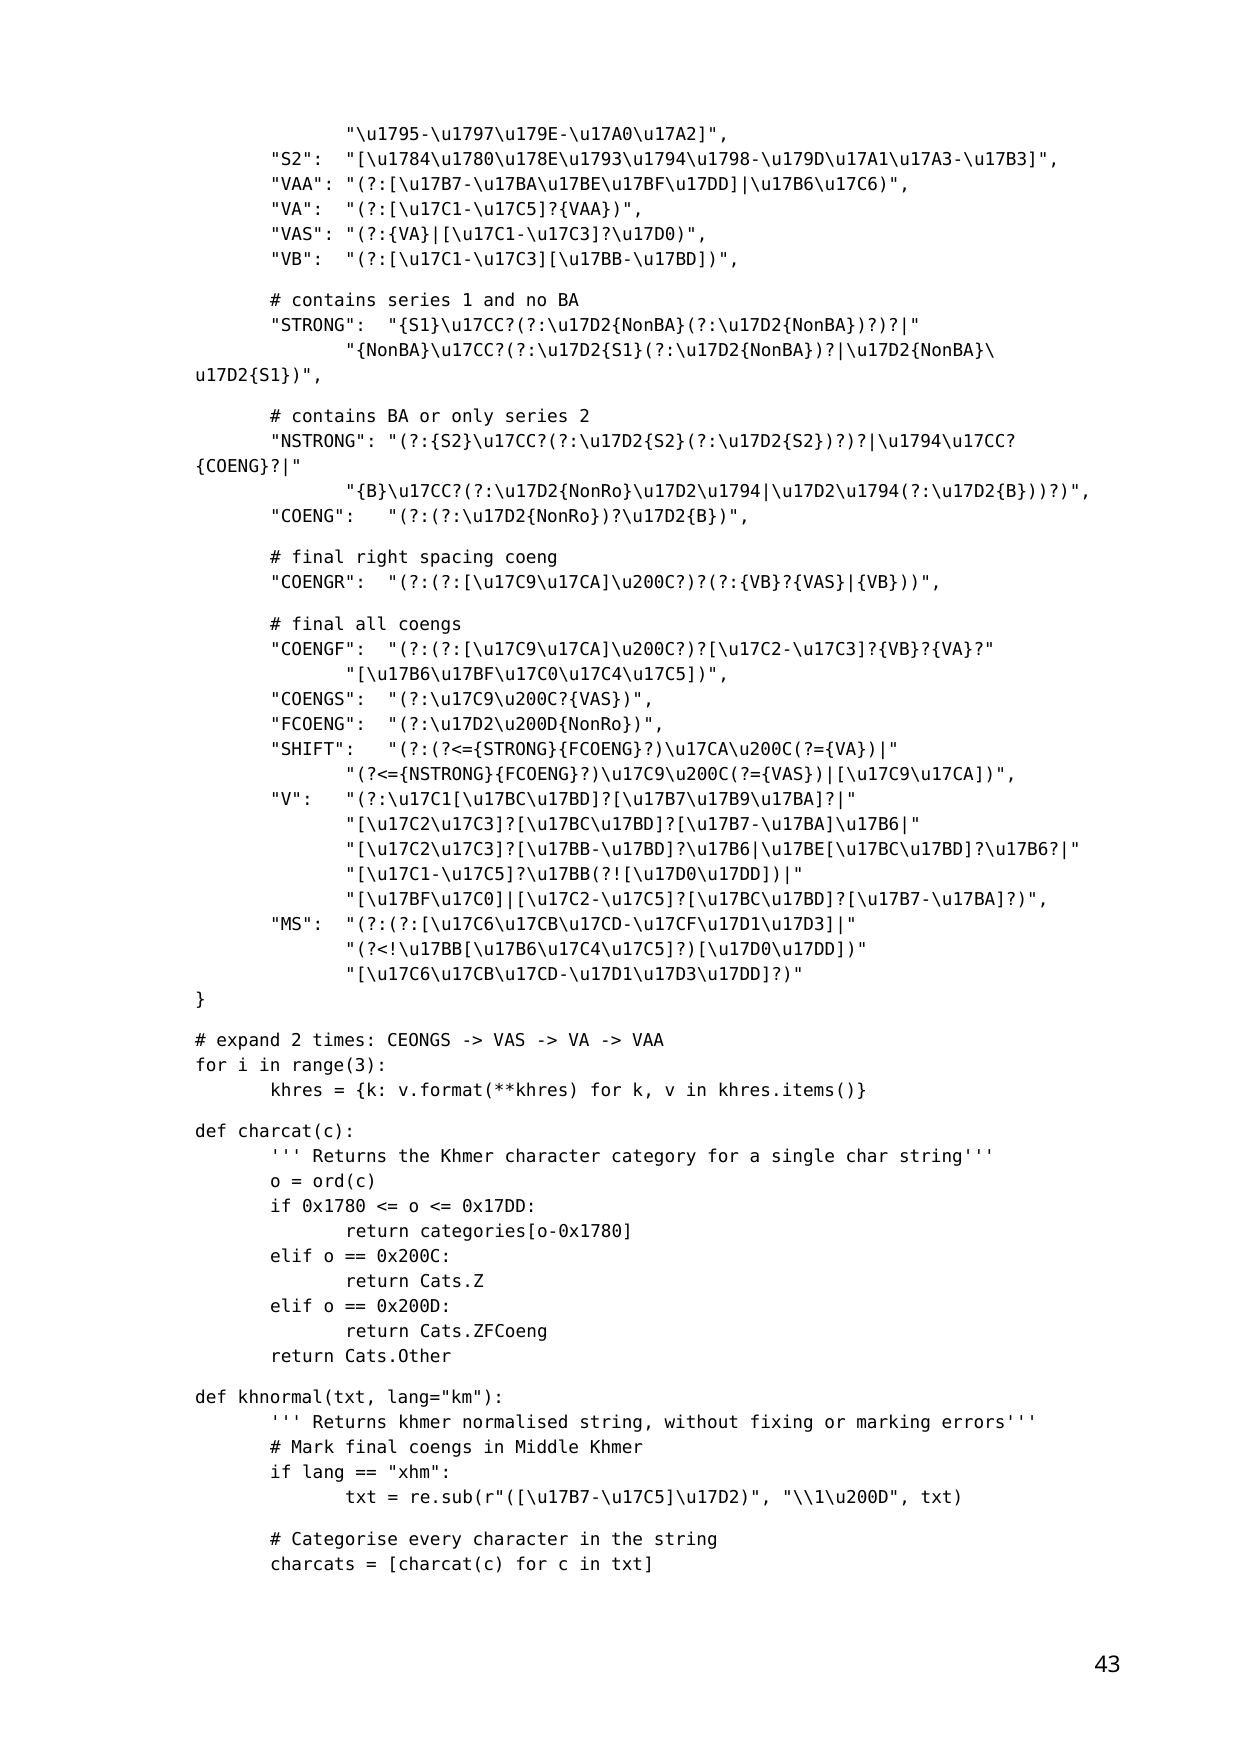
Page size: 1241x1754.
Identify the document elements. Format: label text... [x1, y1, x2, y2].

text # contains BA or only series 2 "NSTRONG": "(?:{S2}\u17CC?(?:\u17D2{S2}(?:\u17D2{S2})?)?|\u1794\u17CC?{COENG}?|" "{B}\u17CC?(?:\u17D2{NonRo}\u17D2\u1794|\u17D2\u1794(?:\u17D2{B}))?)", "COENG": "(?:(?:\u17D2{NonRo})?\u17D2{B})", [195, 402, 1121, 527]
text def charcat(c): ''' Returns the Khmer character category for a single char string''' o = ord(c) if 0x1780 <= o <= 0x17DD: return categories[o-0x1780] elif o == 0x200C: return Cats.Z elif o == 0x200D: return Cats.ZFCoeng return Cats.Other [195, 1117, 1121, 1367]
text def khnormal(txt, lang="km"): ''' Returns khmer normalised string, without fixing or marking errors''' # Mark final coengs in Middle Khmer if lang == "xhm": txt = re.sub(r"([\u17B7-\u17C5]\u17D2)", "\\1\u200D", txt) [195, 1384, 1121, 1509]
text # Categorise every character in the string charcats = [charcat(c) for c in txt] [195, 1525, 1121, 1575]
text # expand 2 times: CEONGS -> VAS -> VA -> VAA for i in range(3): khres = {k: v.format(**khres) for k, v in khres.items()} [195, 1026, 1121, 1101]
text # final all coengs "COENGF": "(?:(?:[\u17C9\u17CA]\u200C?)?[\u17C2-\u17C3]?{VB}?{VA}?" "[\u17B6\u17BF\u17C0\u17C4\u17C5])", "COENGS": "(?:\u17C9\u200C?{VAS})", "FCOENG": "(?:\u17D2\u200D{NonRo})", "SHIFT": "(?:(?<={STRONG}{FCOENG}?)\u17CA\u200C(?={VA})|" "(?<={NSTRONG}{FCOENG}?)\u17C9\u200C(?={VAS})|[\u17C9\u17CA])", "V": "(?:\u17C1[\u17BC\u17BD]?[\u17B7\u17B9\u17BA]?|" "[\u17C2\u17C3]?[\u17BC\u17BD]?[\u17B7-\u17BA]\u17B6|" "[\u17C2\u17C3]?[\u17BB-\u17BD]?\u17B6|\u17BE[\u17BC\u17BD]?\u17B6?|" "[\u17C1-\u17C5]?\u17BB(?![\u17D0\u17DD])|" "[\u17BF\u17C0]|[\u17C2-\u17C5]?[\u17BC\u17BD]?[\u17B7-\u17BA]?)", "MS": "(?:(?:[\u17C6\u17CB\u17CD-\u17CF\u17D1\u17D3]|" "(?<!\u17BB[\u17B6\u17C4\u17C5]?)[\u17D0\u17DD])" "[\u17C6\u17CB\u17CD-\u17D1\u17D3\u17DD]?)" } [195, 610, 1121, 1010]
text # final right spacing coeng "COENGR": "(?:(?:[\u17C9\u17CA]\u200C?)?(?:{VB}?{VAS}|{VB}))", [195, 544, 1121, 594]
text "\u1795-\u1797\u179E-\u17A0\u17A2]", "S2": "[\u1784\u1780\u178E\u1793\u1794\u1798-\u179D\u17A1\u17A3-\u17B3]", "VAA": "(?:[\u17B7-\u17BA\u17BE\u17BF\u17DD]|\u17B6\u17C6)", "VA": "(?:[\u17C1-\u17C5]?{VAA})", "VAS": "(?:{VA}|[\u17C1-\u17C3]?\u17D0)", "VB": "(?:[\u17C1-\u17C3][\u17BB-\u17BD])", [195, 120, 1121, 270]
text # contains series 1 and no BA "STRONG": "{S1}\u17CC?(?:\u17D2{NonBA}(?:\u17D2{NonBA})?)?|" "{NonBA}\u17CC?(?:\u17D2{S1}(?:\u17D2{NonBA})?|\u17D2{NonBA}\u17D2{S1})", [195, 286, 1121, 386]
